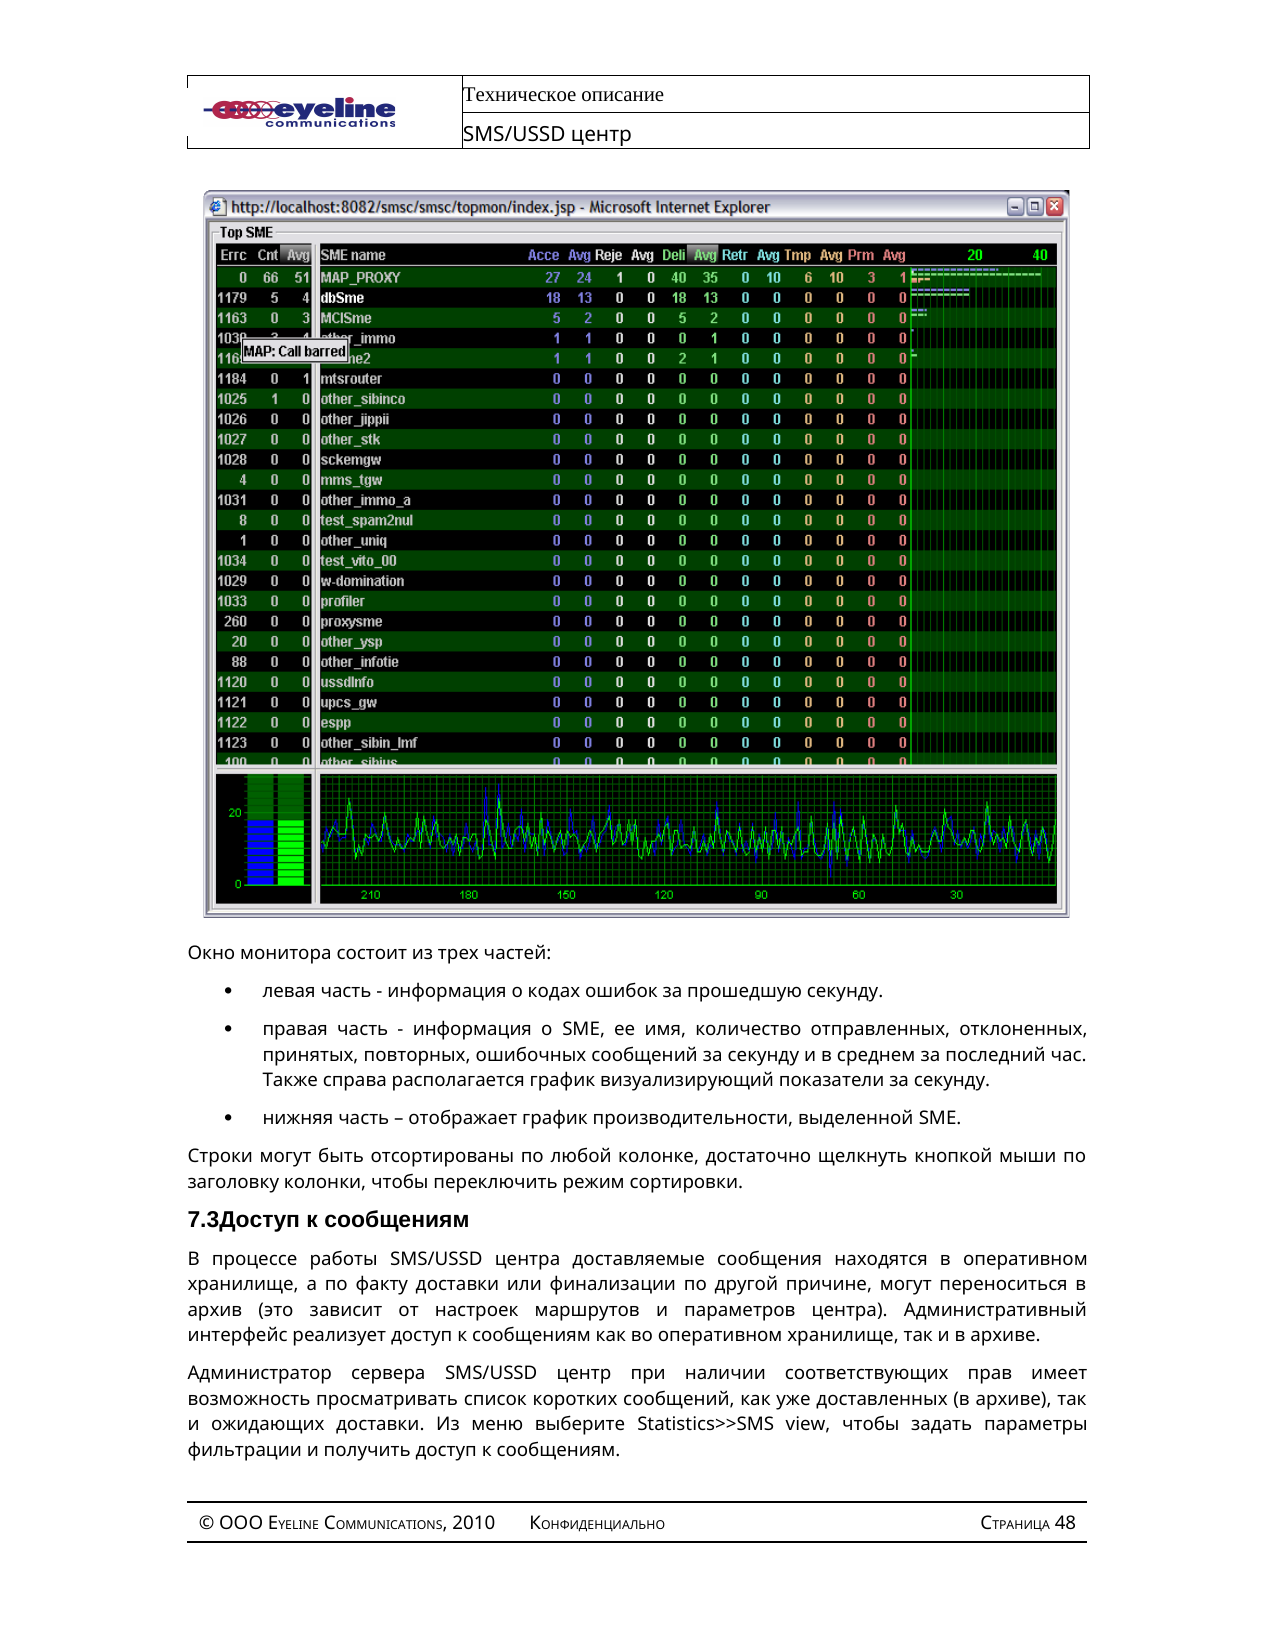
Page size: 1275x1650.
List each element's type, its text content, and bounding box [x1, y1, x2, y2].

text Окно монитора состоит из трех частей: [187, 939, 1088, 965]
picture [203, 190, 1070, 918]
text В процессе работы SMS/USSD центра доставляемые сообщения находятся в оперативном хранилище, а по факту доставки или финализации по другой причине, могут переноситься в архив (это зависит от настроек маршрутов и параметров центра). Административный интерфейс реализует доступ к сообщениям как во оперативном хранилище, так и в архиве. [187, 1245, 1088, 1347]
list правая часть - информация о SME, ее имя, количество отправленных, отклоненных, принятых, повторных, ошибочных сообщений за секунду и в среднем за последний час. Также справа располагается график визуализирующий показатели за секунду. [225, 1016, 1088, 1092]
subtitle Доступ к сообщениям [187, 1206, 1088, 1232]
text Администратор сервера SMS/USSD центр при наличии соответствующих прав имеет возможность просматривать список коротких сообщений, как уже доставленных (в архиве), так и ожидающих доставки. Из меню выберите Statistics>>SMS view, чтобы задать параметры фильтрации и получить доступ к сообщениям. [187, 1359, 1088, 1462]
picture [203, 97, 396, 127]
list левая часть - информация о кодах ошибок за прошедшую секунду. [225, 977, 1088, 1003]
text Строки могут быть отсортированы по любой колонке, достаточно щелкнуть кнопкой мыши по заголовку колонки, чтобы переключить режим сортировки. [187, 1143, 1088, 1194]
list нижняя часть – отображает график производительности, выделенной SME. [225, 1104, 1088, 1130]
